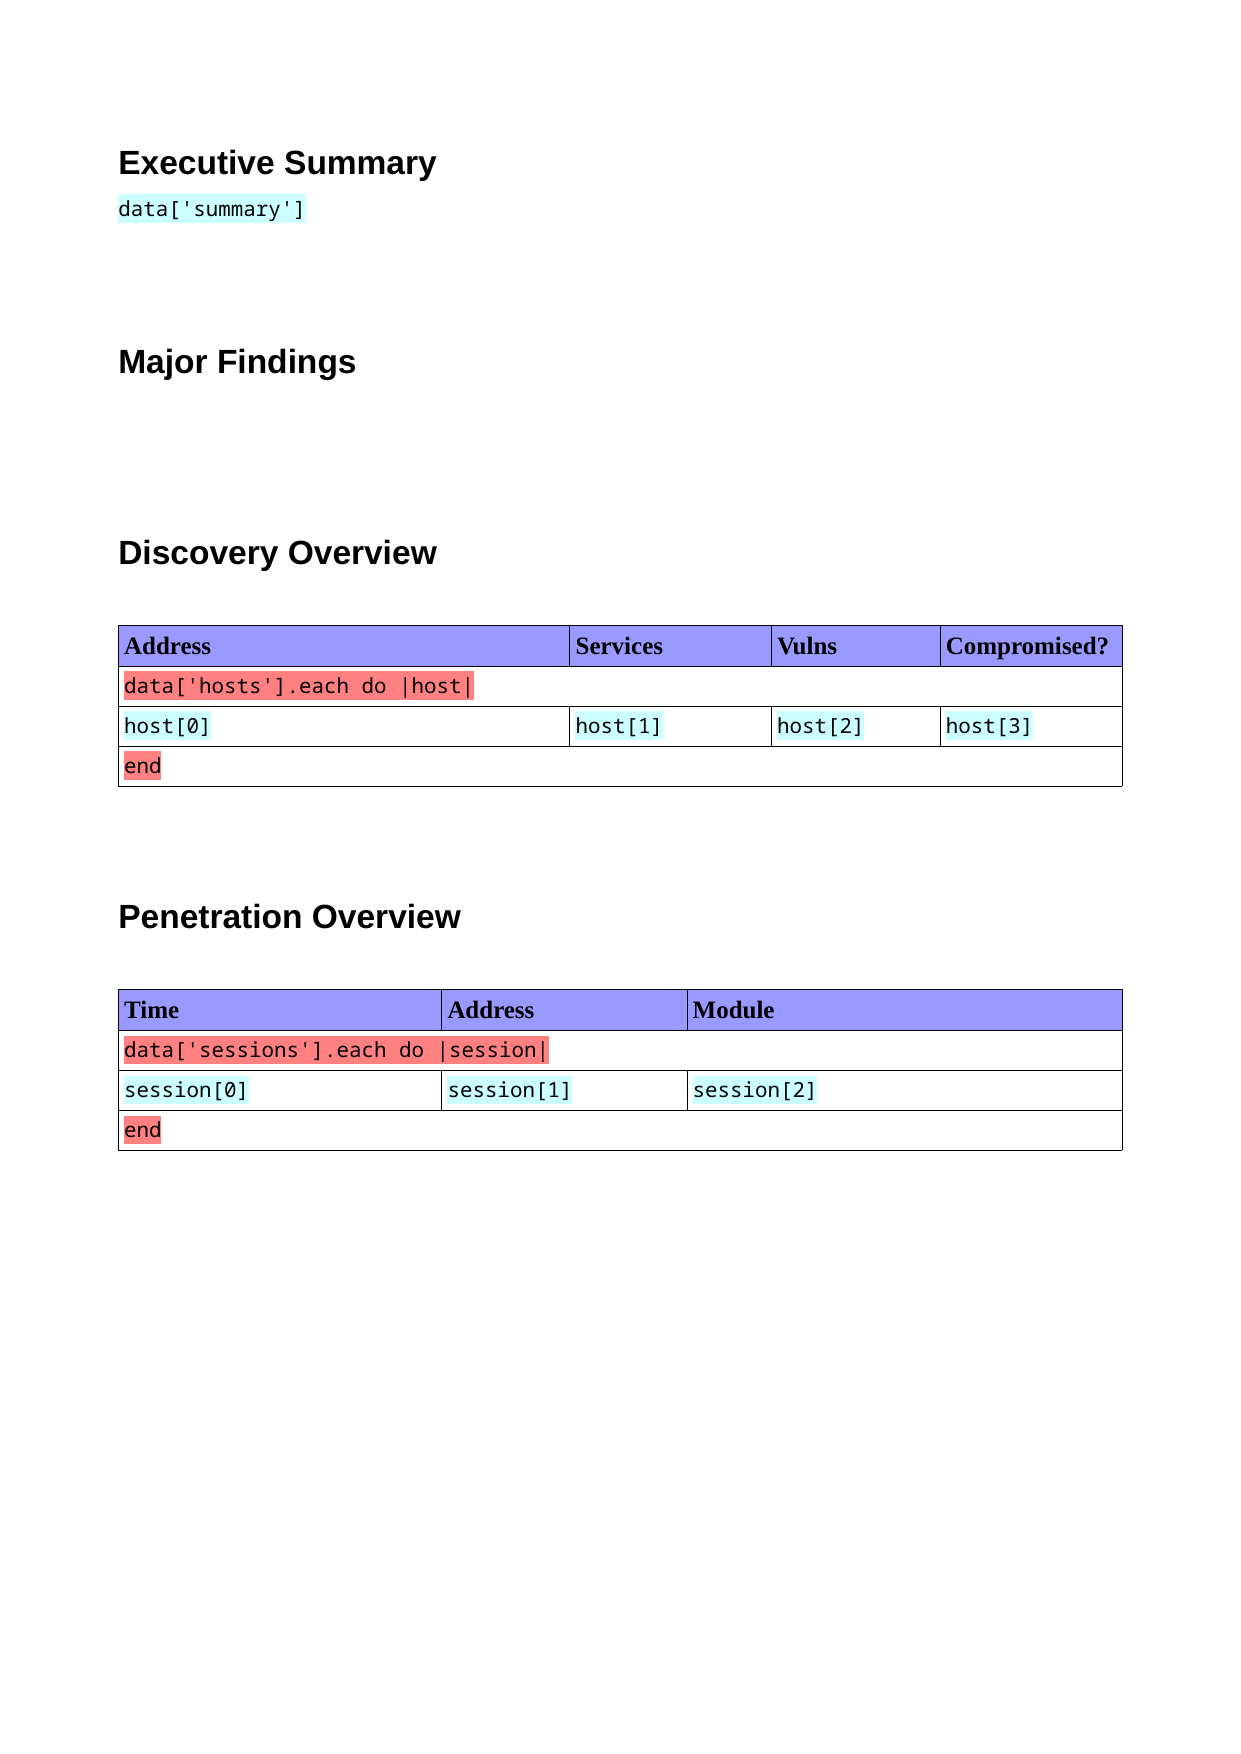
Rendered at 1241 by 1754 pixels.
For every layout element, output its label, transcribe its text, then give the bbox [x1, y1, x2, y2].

subtitle Major Findings [118, 342, 1122, 381]
table_header Module [688, 990, 1122, 1030]
table_cell end [119, 1111, 1122, 1150]
subtitle Discovery Overview [118, 533, 1122, 572]
subtitle Penetration Overview [118, 897, 1122, 936]
table_cell data['sessions'].each do |session| [119, 1031, 1122, 1070]
table_cell end [119, 747, 1122, 786]
table_header Vulns [772, 626, 940, 666]
table_cell data['hosts'].each do |host| [119, 667, 1122, 706]
table_cell host[3] [941, 707, 1122, 746]
table_header Time [119, 990, 441, 1030]
text data['summary'] [306, 194, 1122, 223]
table_header Address [442, 990, 687, 1030]
table_header Services [570, 626, 771, 666]
table_cell host[1] [570, 707, 771, 746]
table_cell session[0] [119, 1071, 441, 1110]
table_header Compromised? [941, 626, 1122, 666]
table_header Address [119, 626, 569, 666]
table_cell host[2] [772, 707, 940, 746]
subtitle Executive Summary [118, 143, 1122, 182]
table_cell session[2] [688, 1071, 1122, 1110]
table_cell session[1] [442, 1071, 687, 1110]
table_cell host[0] [119, 707, 569, 746]
